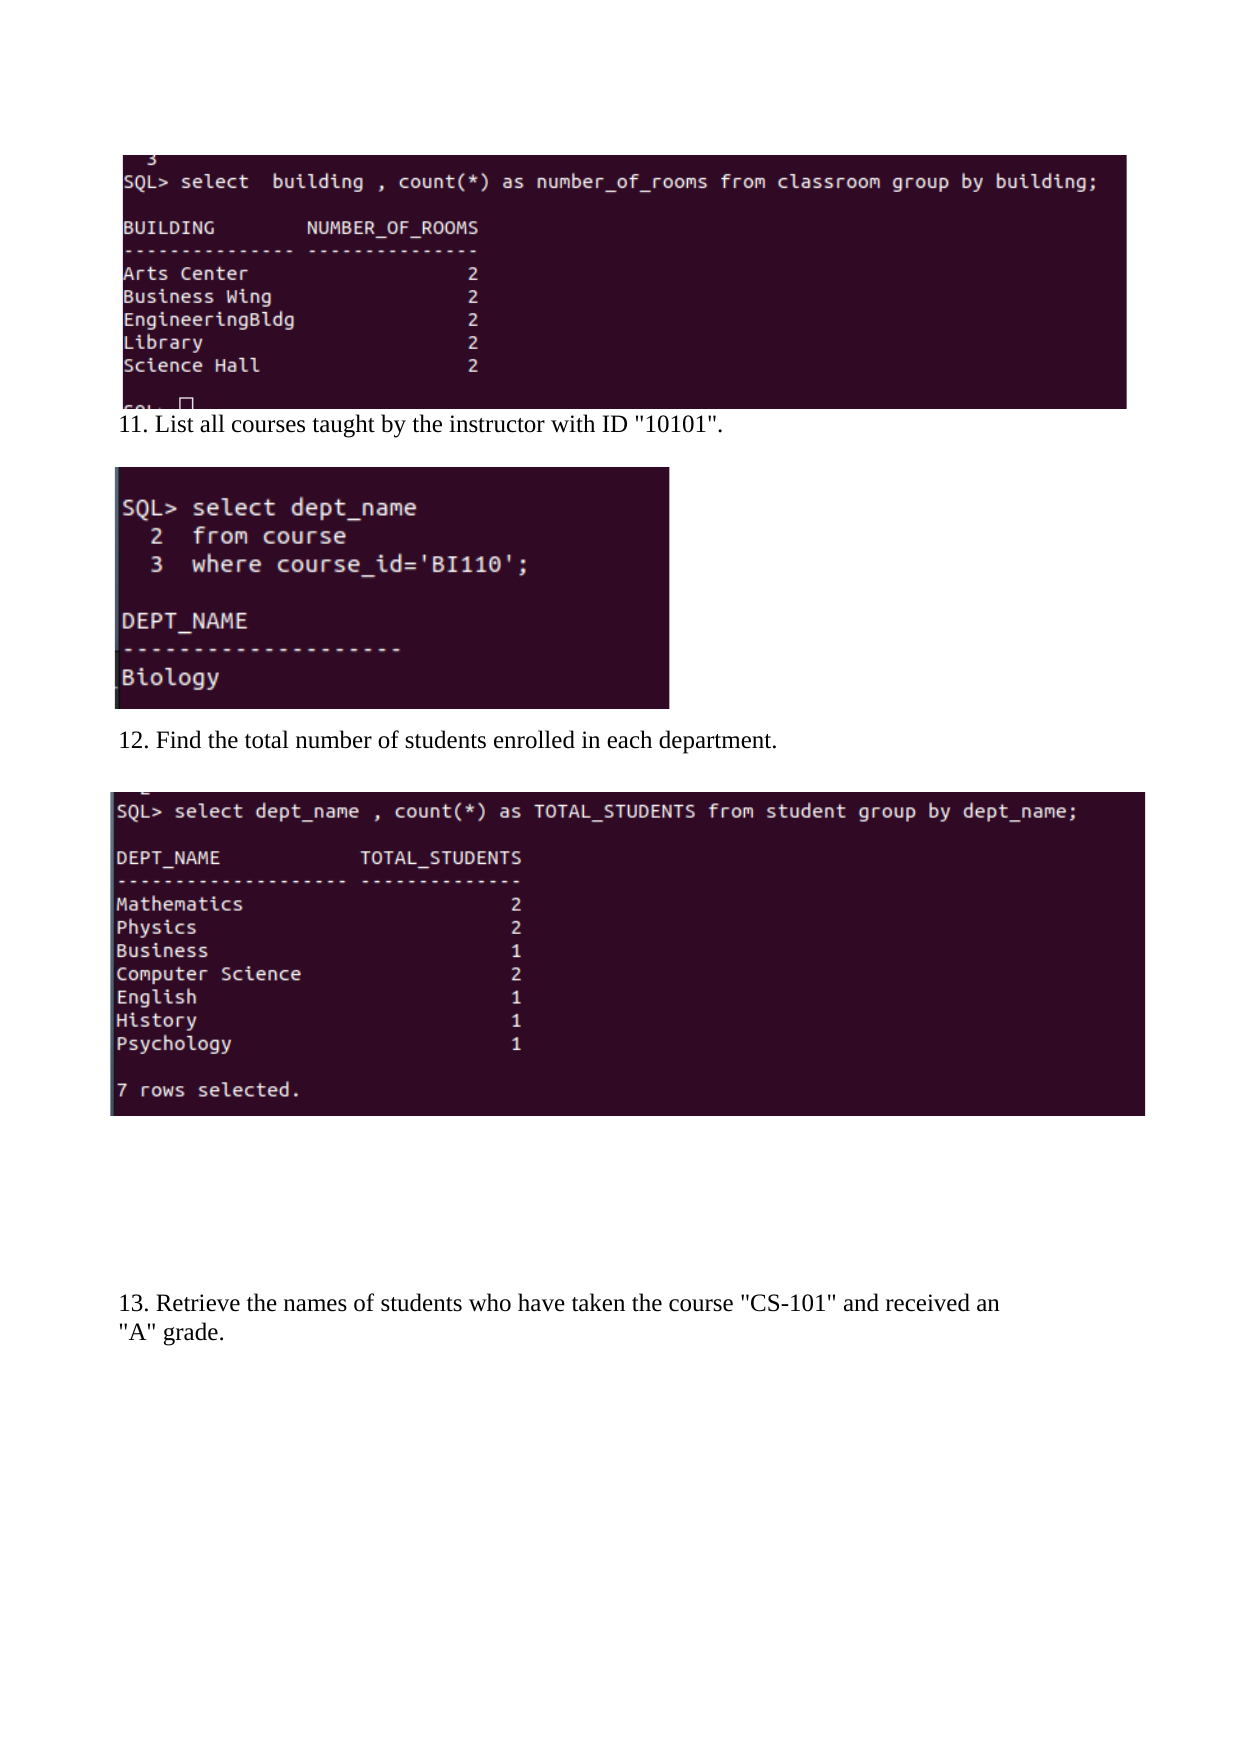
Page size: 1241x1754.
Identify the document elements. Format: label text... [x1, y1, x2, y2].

text 13. Retrieve the names of students who have taken the course "CS-101" and received an [118, 1288, 1122, 1317]
picture [110, 792, 1146, 1116]
picture [122, 155, 1127, 409]
text 12. Find the total number of students enrolled in each department. [118, 725, 1122, 754]
text 11. List all courses taught by the instructor with ID "10101". [118, 147, 1122, 438]
picture [114, 467, 670, 709]
text "A" grade. [118, 1317, 1122, 1346]
